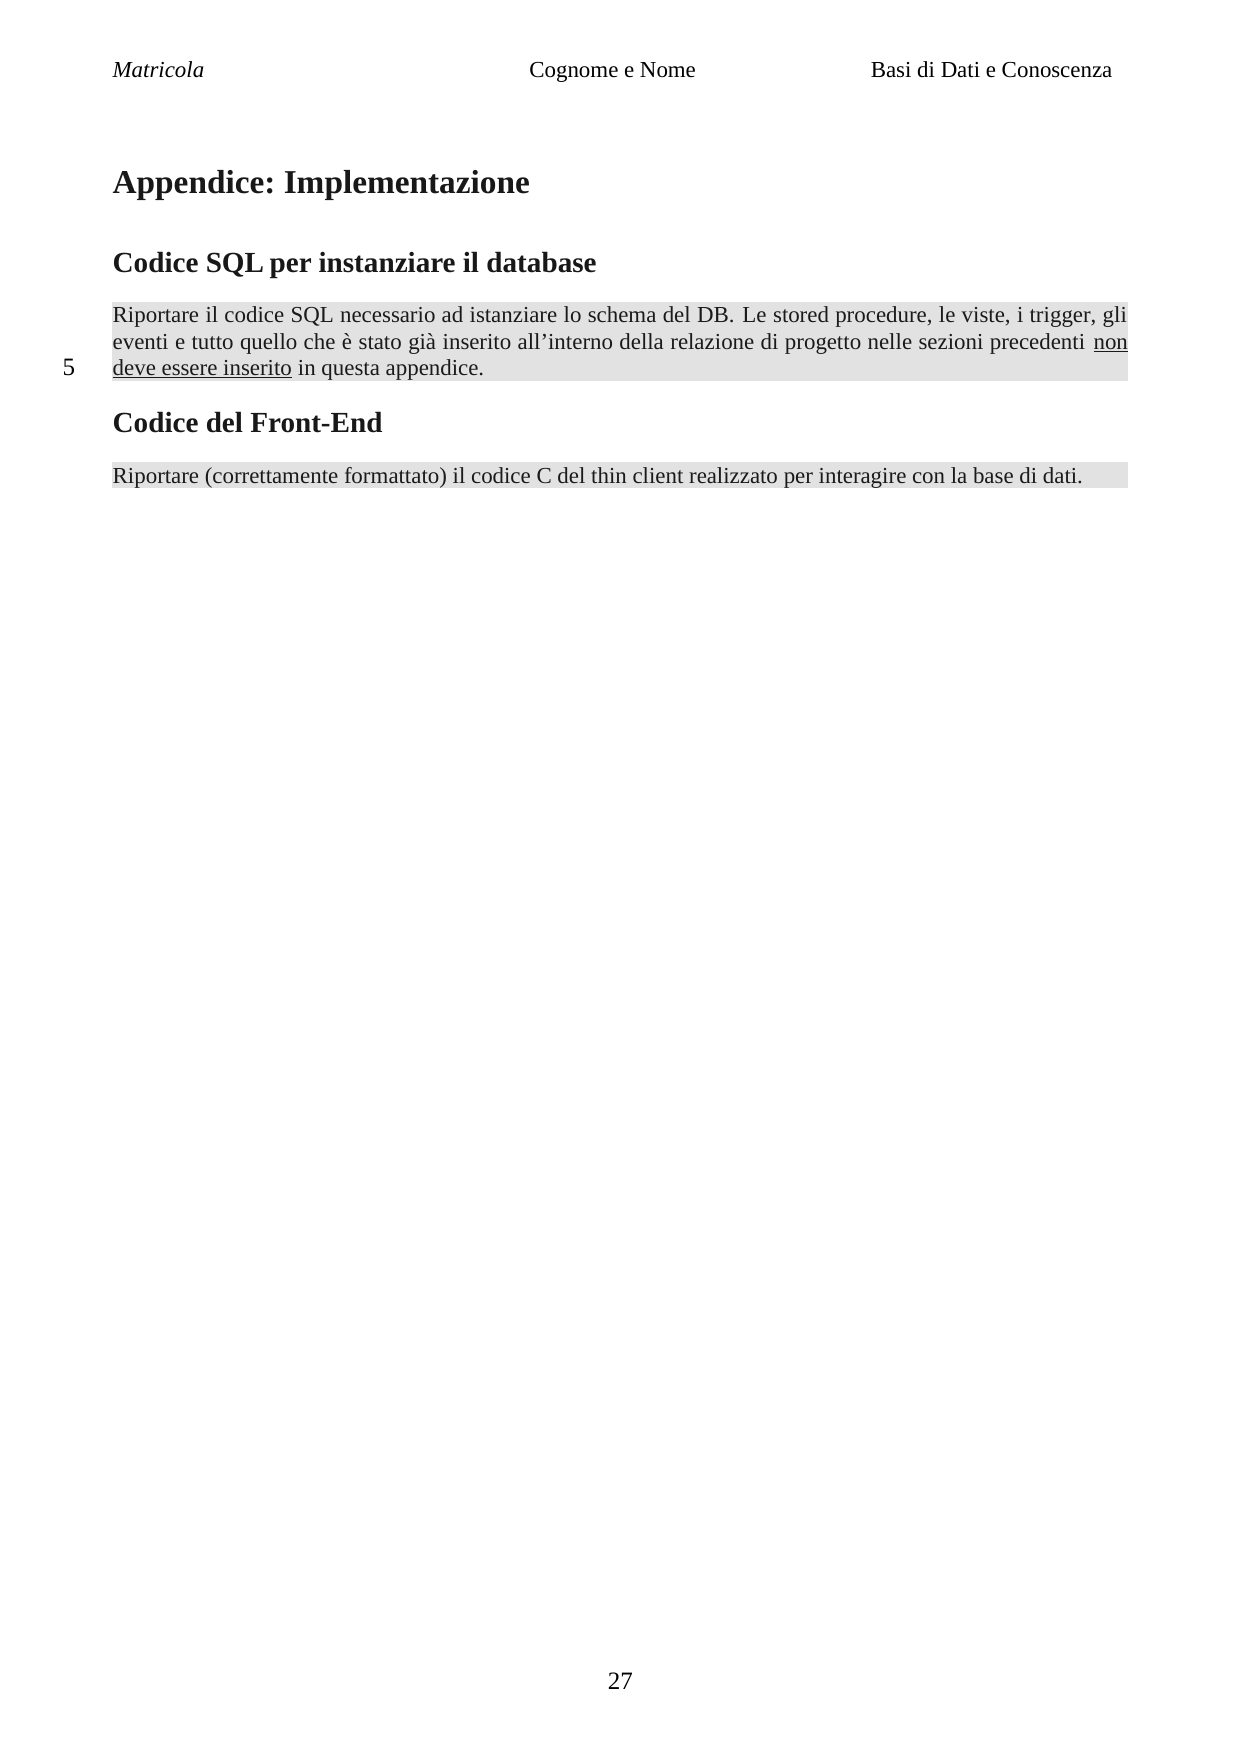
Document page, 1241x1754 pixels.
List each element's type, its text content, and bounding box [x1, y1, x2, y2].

subtitle Codice del Front-End [112, 406, 1128, 439]
subtitle Codice SQL per instanziare il database [112, 245, 1128, 278]
text Riportare (correttamente formattato) il codice C del thin client realizzato per interagire con la base di dati. [112, 462, 1128, 488]
text Riportare il codice SQL necessario ad istanziare lo schema del DB. Le stored procedure, le viste, i trigger, gli eventi e tutto quello che è stato già inserito all’interno della relazione di progetto nelle sezioni precedenti non deve essere inserito in questa appendice. [112, 302, 1128, 381]
subtitle Appendice: Implementazione [112, 162, 1128, 201]
